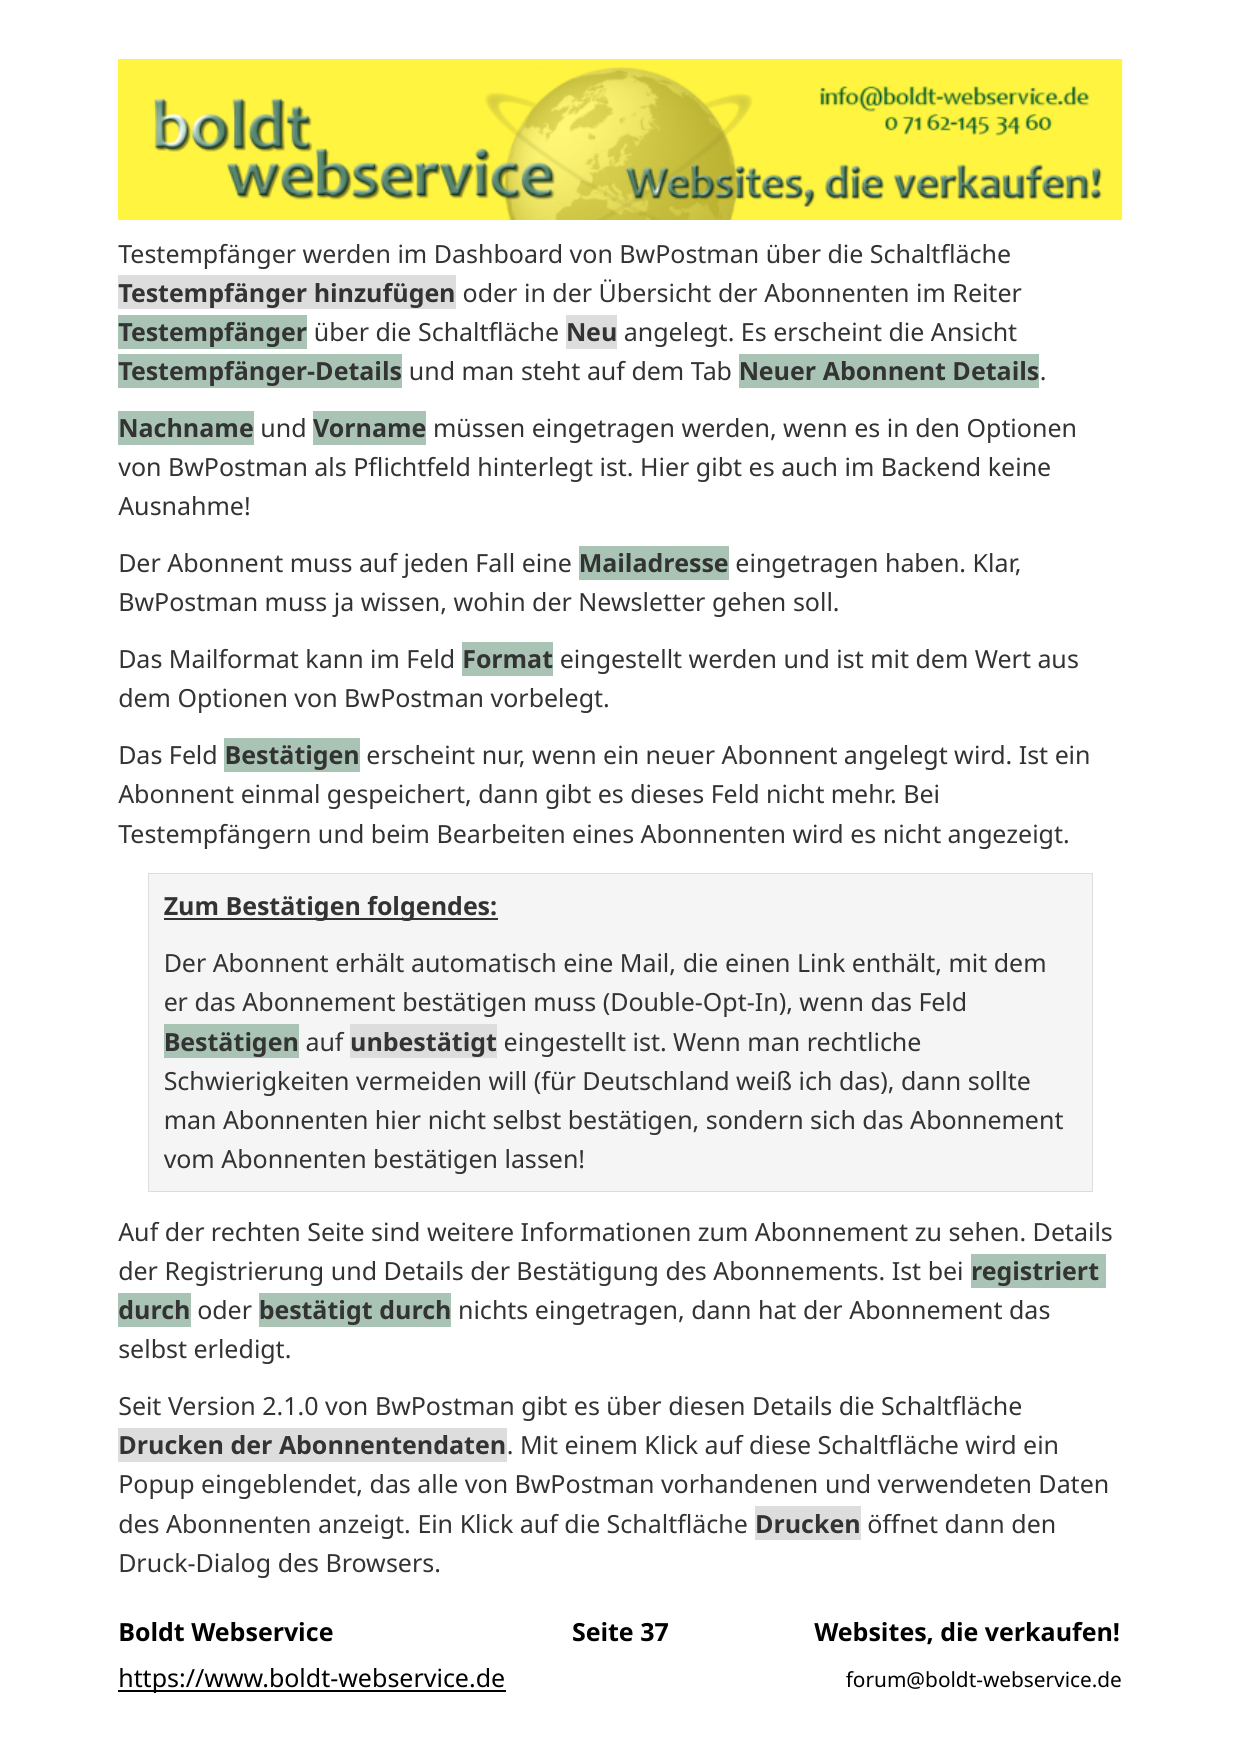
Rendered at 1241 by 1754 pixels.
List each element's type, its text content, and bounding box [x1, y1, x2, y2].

text Das Mailformat kann im Feld Format eingestellt werden und ist mit dem Wert aus dem Optionen von BwPostman vorbelegt. [118, 642, 1122, 715]
text Zum Bestätigen folgendes: [149, 874, 1092, 923]
text Nachname und Vorname müssen eingetragen werden, wenn es in den Optionen von BwPostman als Pflichtfeld hinterlegt ist. Hier gibt es auch im Backend keine Ausnahme! [118, 411, 1122, 523]
text Der Abonnent muss auf jeden Fall eine Mailadresse eingetragen haben. Klar, BwPostman muss ja wissen, wohin der Newsletter gehen soll. [118, 546, 1122, 619]
text Das Feld Bestätigen erscheint nur, wenn ein neuer Abonnent angelegt wird. Ist ein Abonnent einmal gespeichert, dann gibt es dieses Feld nicht mehr. Bei Testempfängern und beim Bearbeiten eines Abonnenten wird es nicht angezeigt. [118, 738, 1122, 850]
text Der Abonnent erhält automatisch eine Mail, die einen Link enthält, mit dem er das Abonnement bestätigen muss (Double-Opt-In), wenn das Feld Bestätigen auf unbestätigt eingestellt ist. Wenn man rechtliche Schwierigkeiten vermeiden will (für Deutschland weiß ich das), dann sollte man Abonnenten hier nicht selbst bestätigen, sondern sich das Abonnement vom Abonnenten bestätigen lassen! [149, 930, 1092, 1191]
text Testempfänger werden im Dashboard von BwPostman über die Schaltfläche Testempfänger hinzufügen oder in der Übersicht der Abonnenten im Reiter Testempfänger über die Schaltfläche Neu angelegt. Es erscheint die Ansicht Testempfänger-Details und man steht auf dem Tab Neuer Abonnent Details. [118, 236, 1122, 388]
picture [118, 59, 1123, 220]
text Auf der rechten Seite sind weitere Informationen zum Abonnement zu sehen. Details der Registrierung und Details der Bestätigung des Abonnements. Ist bei registriert durch oder bestätigt durch nichts eingetragen, dann hat der Abonnement das selbst erledigt. [118, 1214, 1122, 1366]
text Seit Version 2.1.0 von BwPostman gibt es über diesen Details die Schaltfläche Drucken der Abonnentendaten. Mit einem Klick auf diese Schaltfläche wird ein Popup eingeblendet, das alle von BwPostman vorhandenen und verwendeten Daten des Abonnenten anzeigt. Ein Klick auf die Schaltfläche Drucken öffnet dann den Druck-Dialog des Browsers. [118, 1389, 1122, 1579]
